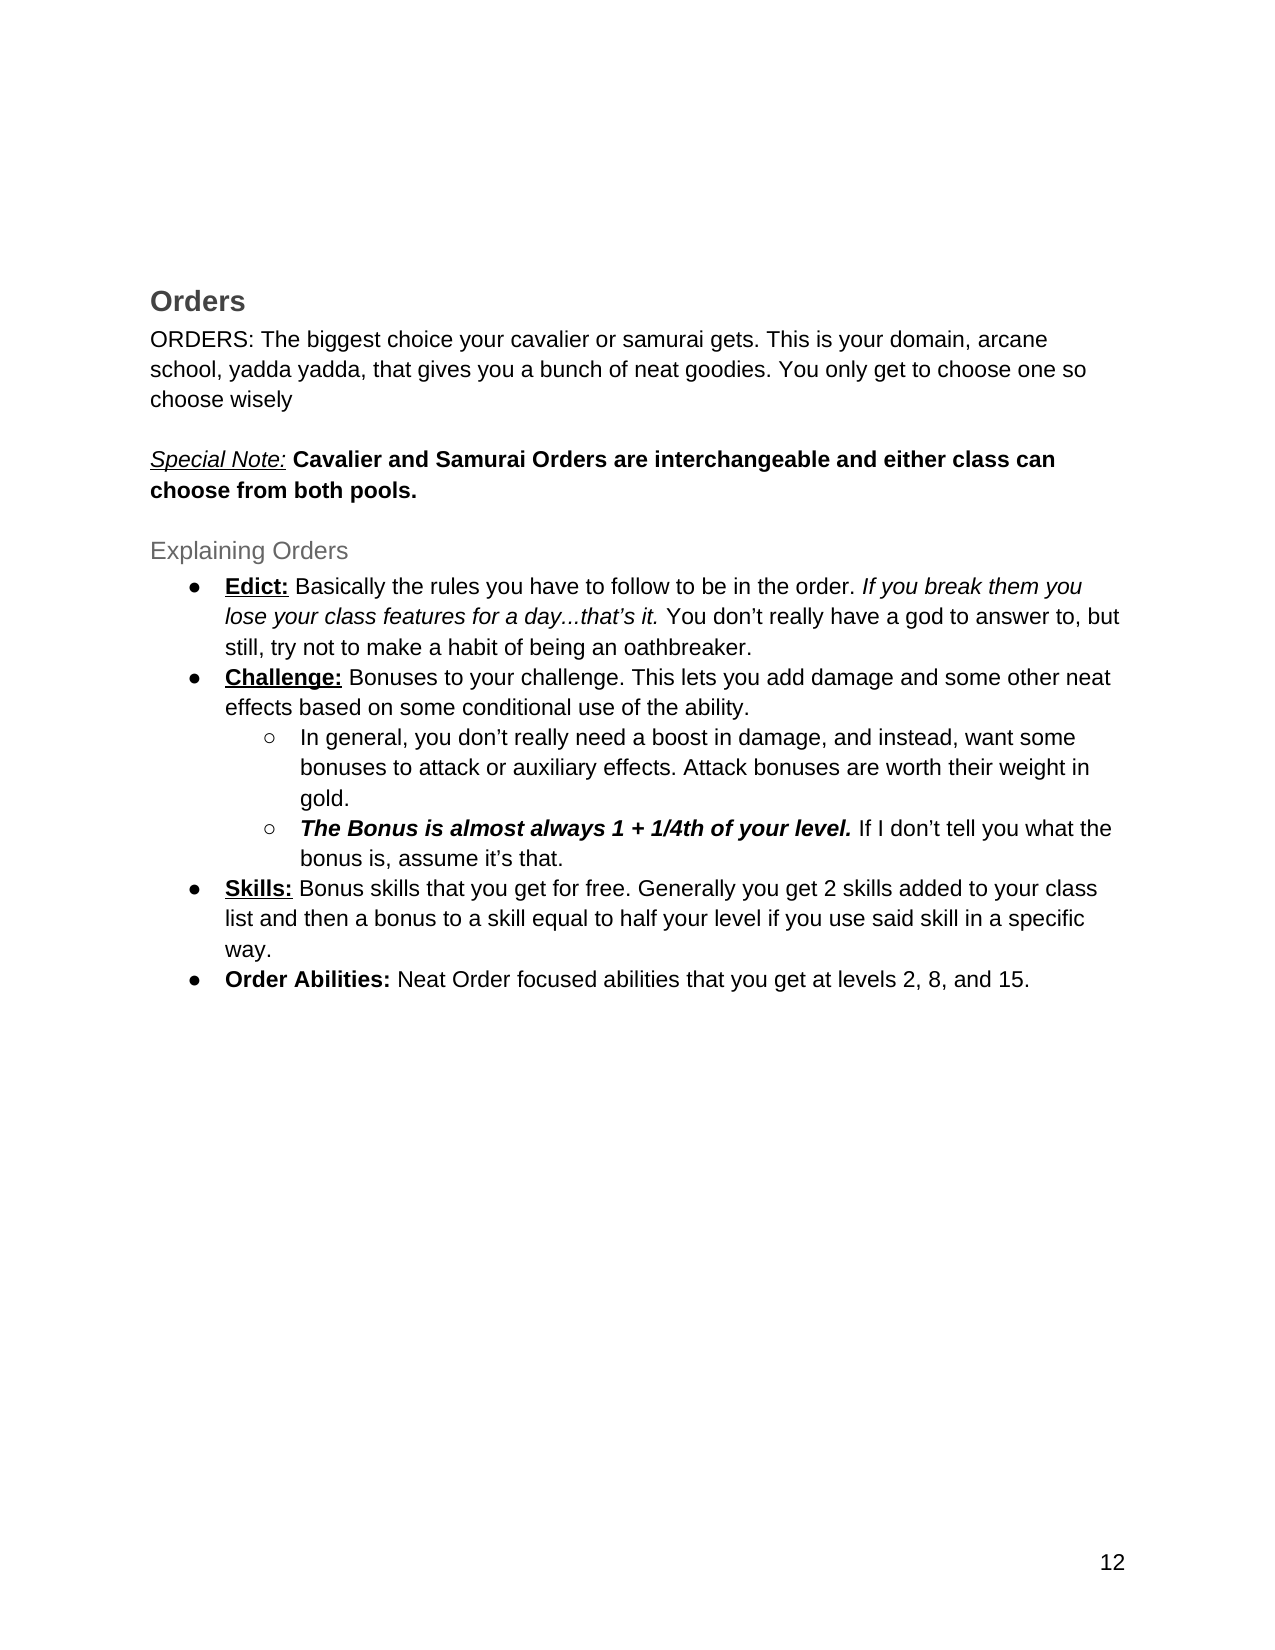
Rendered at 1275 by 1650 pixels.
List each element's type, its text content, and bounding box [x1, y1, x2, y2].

list The Bonus is almost always 1 + 1/4th of your level. If I don’t tell you what the bonus is, assume it’s that. [262, 815, 1125, 871]
text ORDERS: The biggest choice your cavalier or samurai gets. This is your domain, arcane school, yadda yadda, that gives you a bunch of neat goodies. You only get to choose one so choose wisely Special Note: Cavalier and Samurai Orders are interchangeable and either class can choose from both pools. [150, 326, 1125, 503]
list Order Abilities: Neat Order focused abilities that you get at levels 2, 8, and 15. [187, 966, 1125, 992]
list In general, you don’t really need a boost in damage, and instead, want some bonuses to attack or auxiliary effects. Attack bonuses are worth their weight in gold. [262, 724, 1125, 811]
list Edict: Basically the rules you have to follow to be in the order. If you break them you lose your class features for a day...that’s it. You don’t really have a god to answer to, but still, try not to make a habit of being an oathbreaker. [187, 573, 1125, 660]
list Skills: Bonus skills that you get for free. Generally you get 2 skills added to your class list and then a bonus to a skill equal to half your level if you use said skill in a specific way. [187, 875, 1125, 962]
subtitle Explaining Orders [150, 536, 1125, 565]
subtitle Orders [150, 284, 1125, 317]
list Challenge: Bonuses to your challenge. This lets you add damage and some other neat effects based on some conditional use of the ability. [187, 664, 1125, 720]
